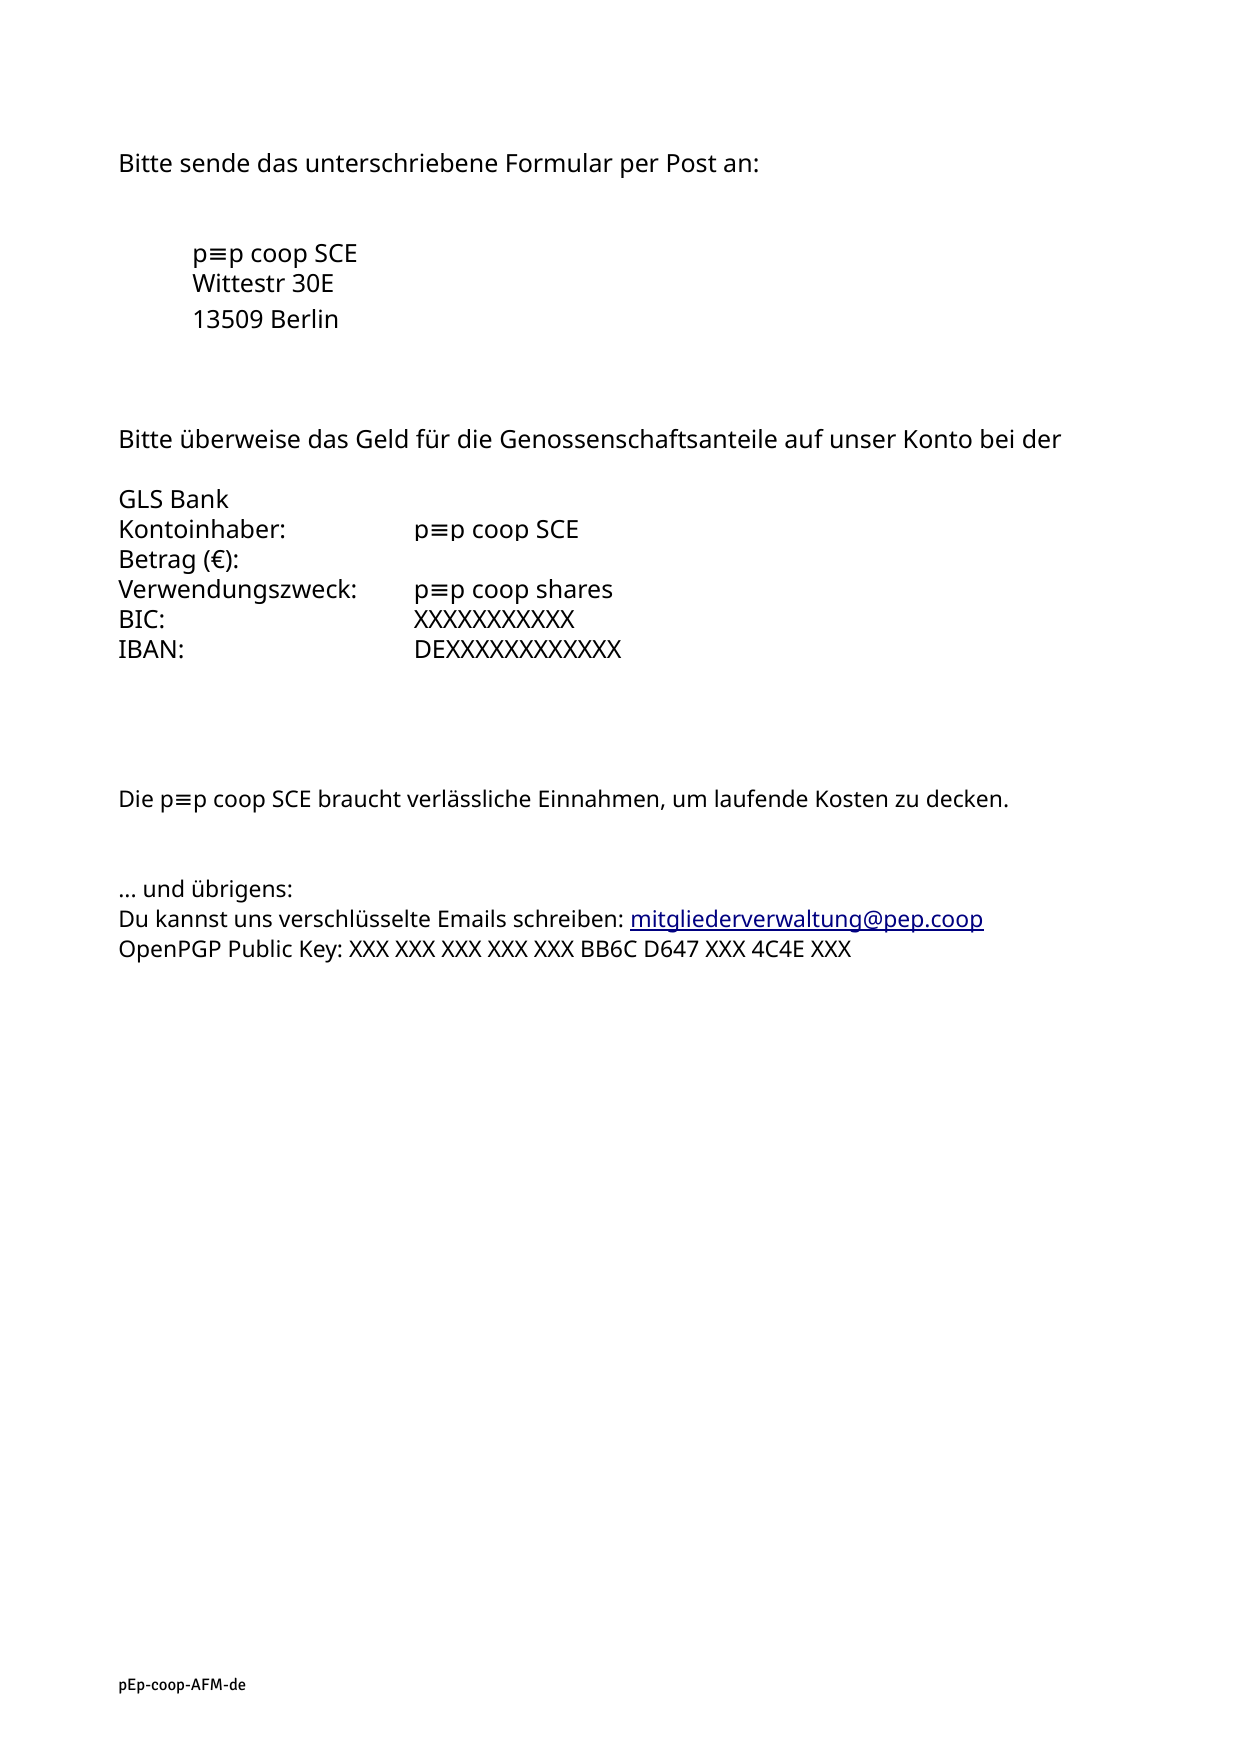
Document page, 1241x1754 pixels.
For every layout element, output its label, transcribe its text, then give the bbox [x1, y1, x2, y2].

text 13509 Berlin [118, 304, 1122, 334]
text Bitte überweise das Geld für die Genossenschaftsanteile auf unser Konto bei der [118, 424, 1122, 454]
text Die p≡p coop SCE braucht verlässliche Einnahmen, um laufende Kosten zu decken. [118, 783, 1122, 813]
text p≡p coop SCE [118, 238, 1122, 268]
text [893, 574, 1122, 604]
text Betrag (€): [118, 544, 620, 574]
text BIC: XXXXXXXXXXX [118, 604, 1122, 634]
text Kontoinhaber: p≡p coop SCE [118, 514, 1122, 544]
text Du kannst uns verschlüsselte Emails schreiben: mitgliederverwaltung@pep.coop OpenPGP Public Key: XXX XXX XXX XXX XXX BB6C D647 XXX 4C4E XXX [118, 903, 1122, 963]
text [629, 544, 1122, 574]
text IBAN: DEXXXXXXXXXXXX [118, 634, 1122, 664]
text Wittestr 30E [118, 268, 1122, 298]
text Bitte sende das unterschriebene Formular per Post an: [118, 148, 1122, 178]
text GLS Bank [118, 484, 1122, 514]
text ... und übrigens: [118, 873, 1122, 903]
text Verwendungszweck: p≡p coop shares [118, 574, 620, 604]
